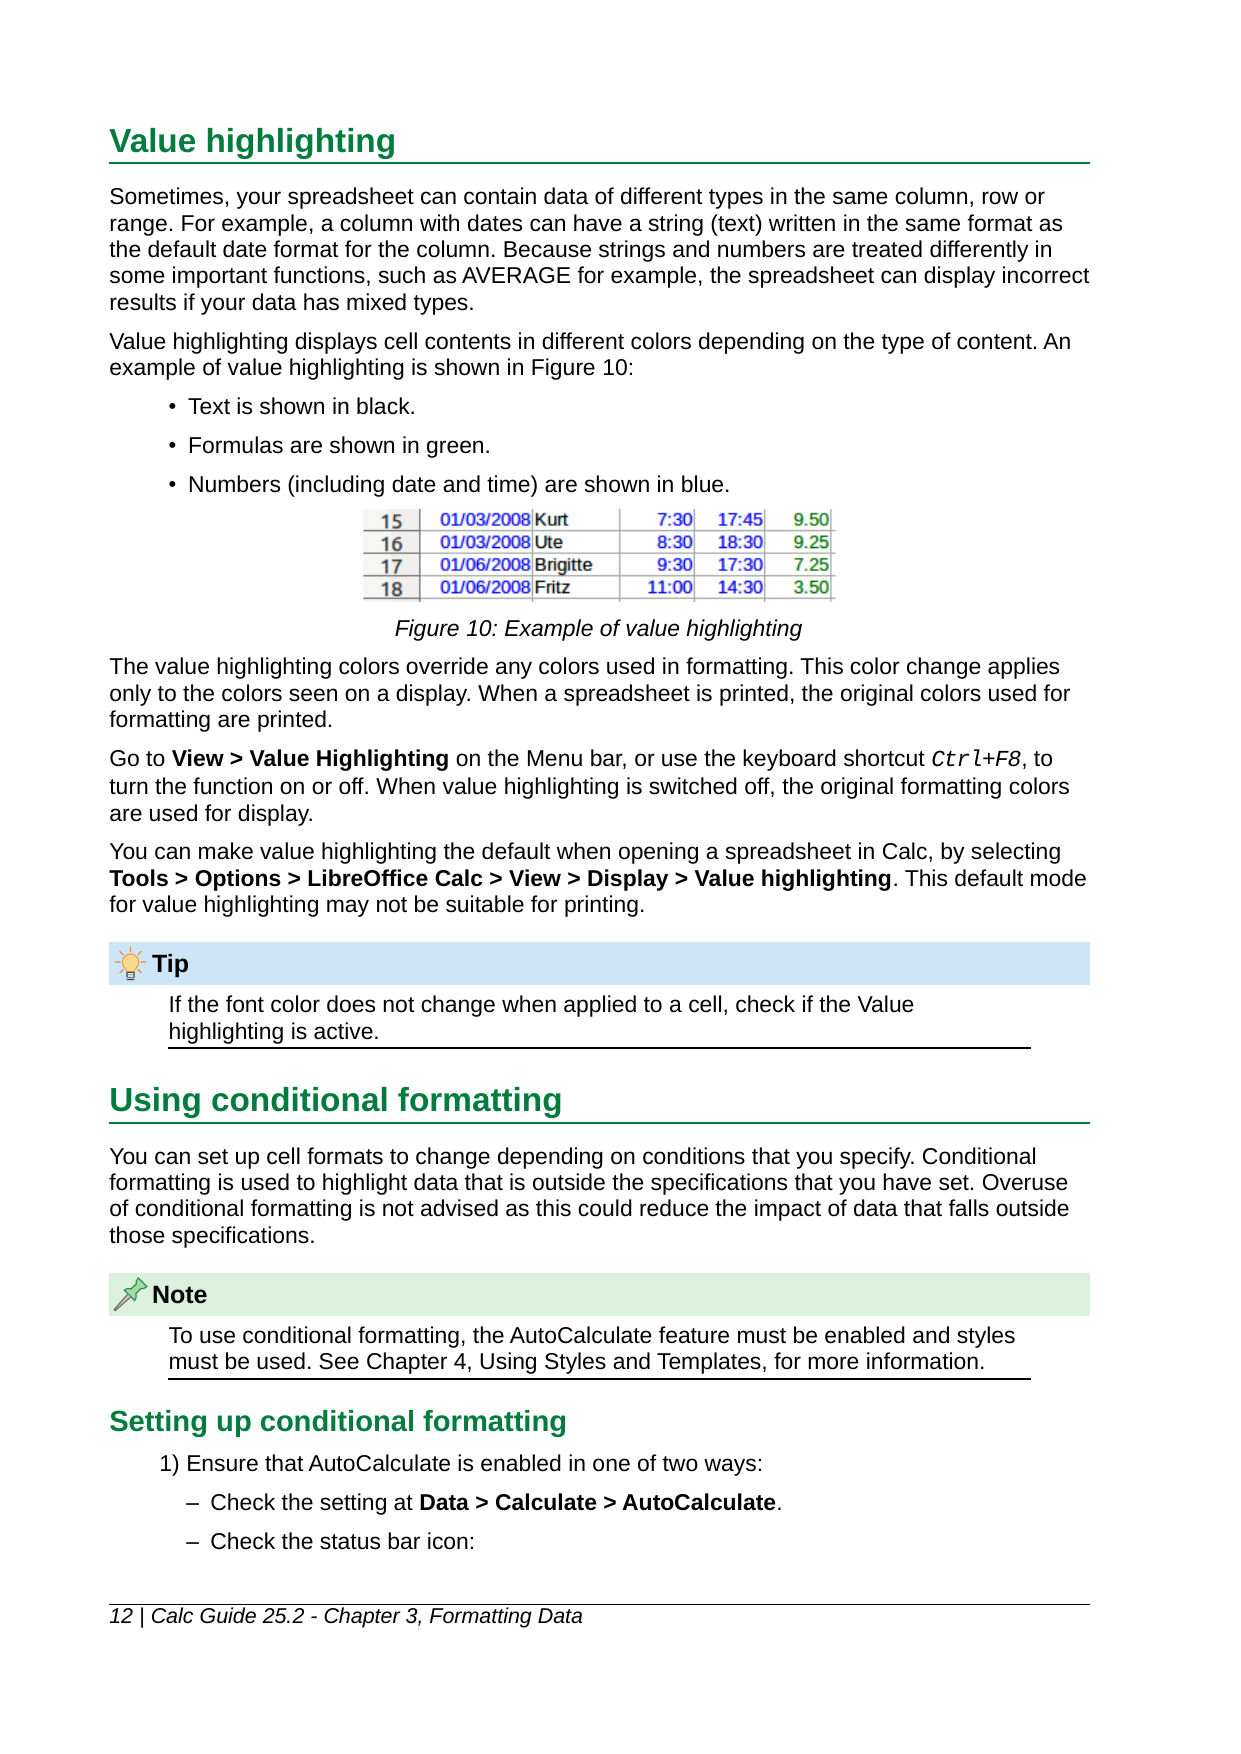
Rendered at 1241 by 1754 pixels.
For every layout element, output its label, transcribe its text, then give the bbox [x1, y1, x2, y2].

text You can set up cell formats to change depending on conditions that you specify. Conditional formatting is used to highlight data that is outside the specifications that you have set. Overuse of conditional formatting is not advised as this could reduce the impact of data that falls outside those specifications. [109, 1143, 1090, 1248]
list Ensure that AutoCalculate is enabled in one of two ways: [186, 1450, 1090, 1477]
subtitle Value highlighting [109, 121, 1090, 162]
list Numbers (including date and time) are shown in blue. [168, 471, 1090, 497]
text Figure 10: Example of value highlighting [363, 614, 836, 641]
subtitle Note [109, 1273, 1090, 1316]
subtitle Setting up conditional formatting [109, 1404, 1090, 1438]
list Value highlighting displays cell contents in different colors depending on the type of content. An example of value highlighting is shown in Figure 10: [109, 328, 1090, 380]
text Go to View > Value Highlighting on the Menu bar, or use the keyboard shortcut Ctrl+F8, to turn the function on or off. When value highlighting is switched off, the original formatting colors are used for display. [109, 745, 1090, 826]
subtitle Using conditional formatting [109, 1080, 1090, 1122]
list Check the setting at Data > Calculate > AutoCalculate. [186, 1489, 1090, 1516]
text If the font color does not change when applied to a cell, check if the Value highlighting is active. [168, 991, 1031, 1047]
subtitle Tip [109, 942, 1090, 985]
list Text is shown in black. [168, 393, 1090, 419]
list Formulas are shown in green. [168, 432, 1090, 458]
text To use conditional formatting, the AutoCalculate feature must be enabled and styles must be used. See Chapter 4, Using Styles and Templates, for more information. [168, 1322, 1031, 1378]
picture [363, 509, 836, 602]
list Check the status bar icon: [186, 1528, 1090, 1554]
text Sometimes, your spreadsheet can contain data of different types in the same column, row or range. For example, a column with dates can have a string (text) written in the same format as the default date format for the column. Because strings and numbers are treated differently in some important functions, such as AVERAGE for example, the spreadsheet can display incorrect results if your data has mixed types. [109, 183, 1090, 315]
text The value highlighting colors override any colors used in formatting. This color change applies only to the colors seen on a display. When a spreadsheet is printed, the original colors used for formatting are printed. [109, 653, 1090, 732]
text You can make value highlighting the default when opening a spreadsheet in Calc, by selecting Tools > Options > LibreOffice Calc > View > Display > Value highlighting. This default mode for value highlighting may not be suitable for printing. [109, 838, 1090, 917]
